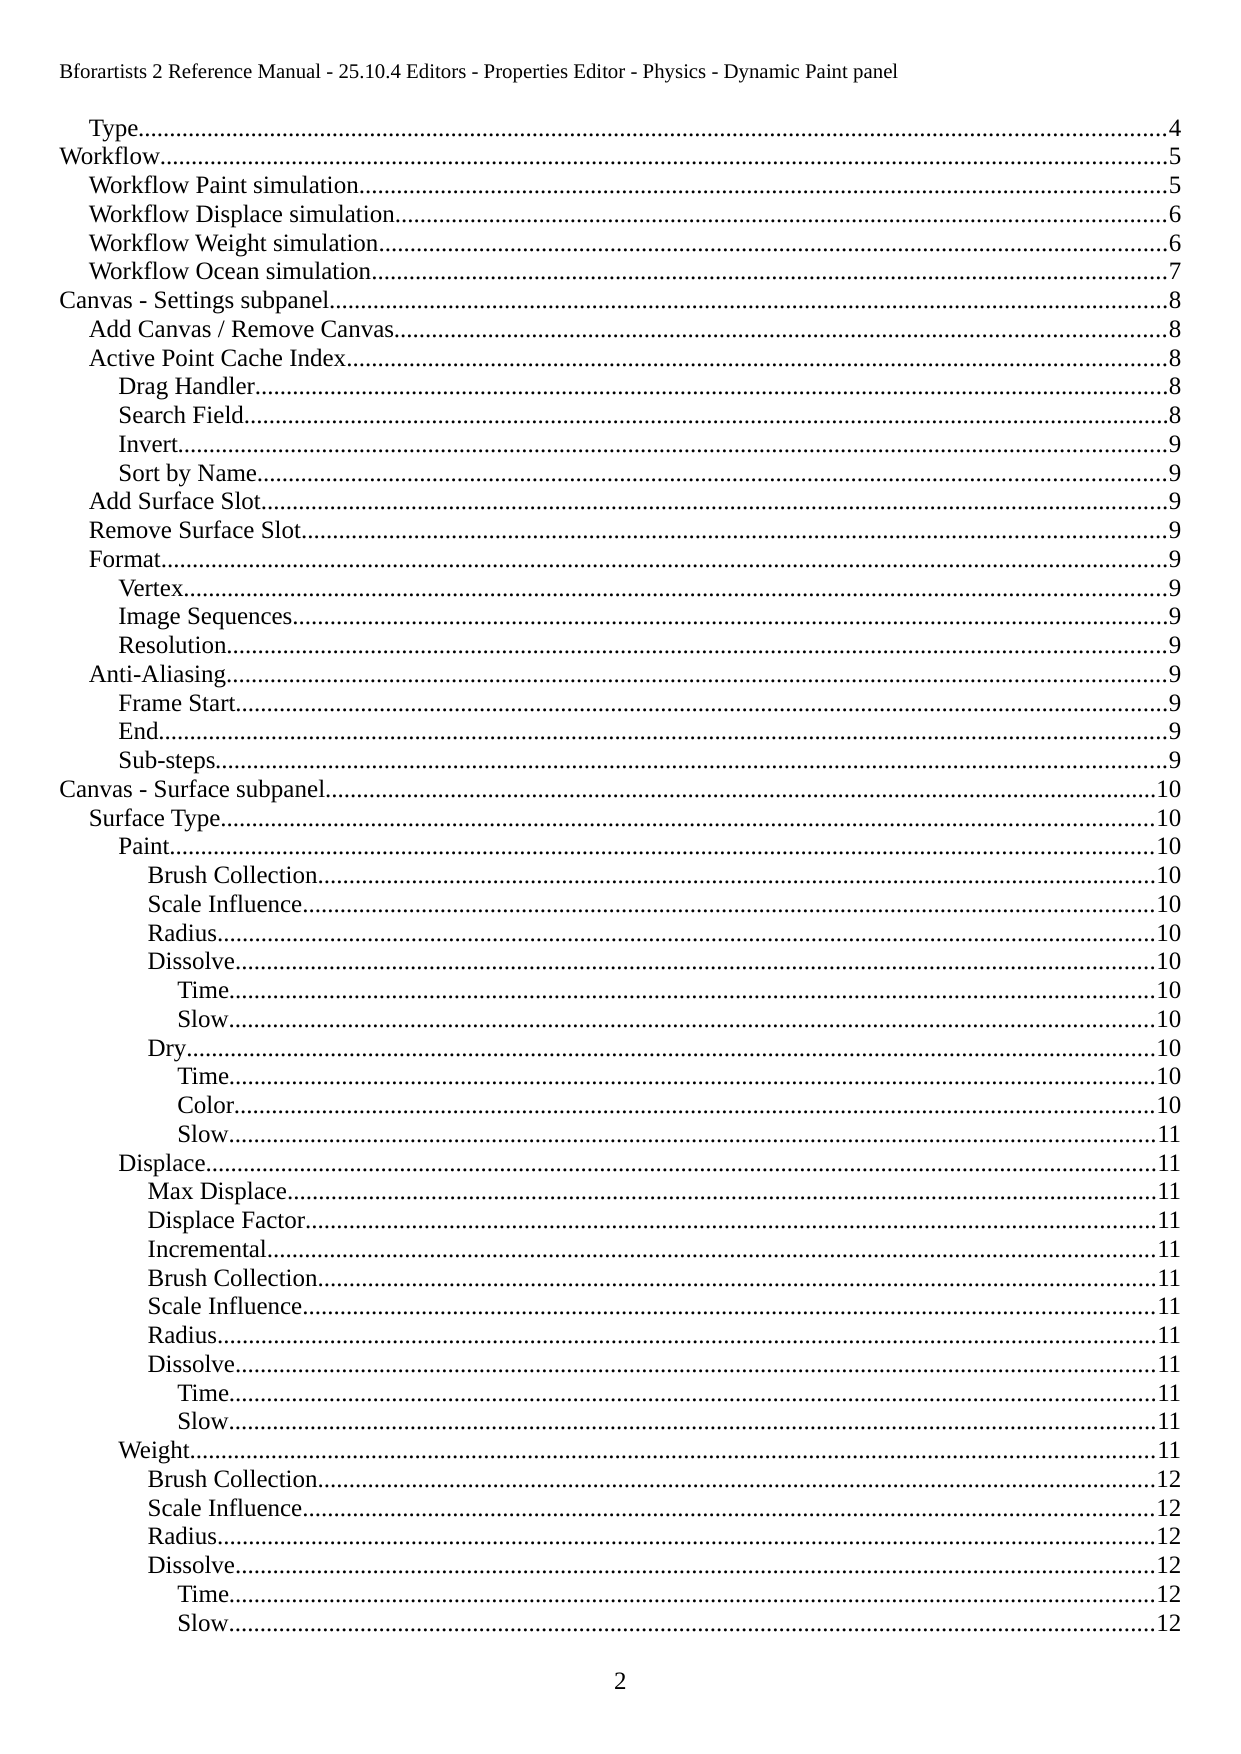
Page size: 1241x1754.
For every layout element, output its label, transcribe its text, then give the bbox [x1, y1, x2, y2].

text Slow 11 [177, 1406, 1181, 1435]
text Dissolve 11 [147, 1349, 1181, 1378]
text Radius 10 [147, 918, 1181, 946]
text Sub-steps 9 [118, 745, 1181, 774]
text Add Surface Slot 9 [88, 486, 1181, 515]
text Type 4 [88, 113, 1181, 141]
text Brush Collection 11 [147, 1263, 1181, 1291]
text Dissolve 10 [147, 946, 1181, 975]
text Active Point Cache Index 8 [88, 343, 1181, 371]
text Workflow Ocean simulation 7 [88, 256, 1181, 285]
text Time 10 [177, 975, 1181, 1004]
text Brush Collection 12 [147, 1464, 1181, 1493]
text Scale Influence 11 [147, 1291, 1181, 1320]
text Weight 11 [118, 1435, 1181, 1464]
text Invert 9 [118, 429, 1181, 458]
text Frame Start 9 [118, 688, 1181, 716]
text Anti-Aliasing 9 [88, 659, 1181, 688]
text Resolution 9 [118, 630, 1181, 659]
text Incremental 11 [147, 1234, 1181, 1263]
text Add Canvas / Remove Canvas 8 [88, 314, 1181, 343]
text Max Displace 11 [147, 1176, 1181, 1205]
text Format 9 [88, 544, 1181, 573]
text Slow 12 [177, 1608, 1181, 1636]
text Remove Surface Slot 9 [88, 515, 1181, 544]
text Time 11 [177, 1378, 1181, 1406]
text Sort by Name 9 [118, 458, 1181, 486]
text Vertex 9 [118, 573, 1181, 601]
text Search Field 8 [118, 400, 1181, 429]
text Surface Type 10 [88, 803, 1181, 831]
text Slow 10 [177, 1004, 1181, 1033]
text End 9 [118, 716, 1181, 745]
text Radius 12 [147, 1521, 1181, 1550]
text Canvas - Settings subpanel 8 [59, 285, 1181, 314]
text Scale Influence 10 [147, 889, 1181, 918]
text Slow 11 [177, 1119, 1181, 1148]
text Brush Collection 10 [147, 860, 1181, 889]
text Canvas - Surface subpanel 10 [59, 774, 1181, 803]
text Workflow Weight simulation 6 [88, 228, 1181, 256]
text Radius 11 [147, 1320, 1181, 1349]
text Time 12 [177, 1579, 1181, 1608]
text Paint 10 [118, 831, 1181, 860]
text Dry 10 [147, 1033, 1181, 1061]
text Workflow 5 [59, 141, 1181, 170]
text Image Sequences 9 [118, 601, 1181, 630]
text Color 10 [177, 1090, 1181, 1119]
text Drag Handler 8 [118, 371, 1181, 400]
text Time 10 [177, 1061, 1181, 1090]
text Displace Factor 11 [147, 1205, 1181, 1234]
text Scale Influence 12 [147, 1493, 1181, 1521]
text Workflow Displace simulation 6 [88, 199, 1181, 228]
text Workflow Paint simulation 5 [88, 170, 1181, 199]
text Dissolve 12 [147, 1550, 1181, 1579]
text Displace 11 [118, 1148, 1181, 1176]
